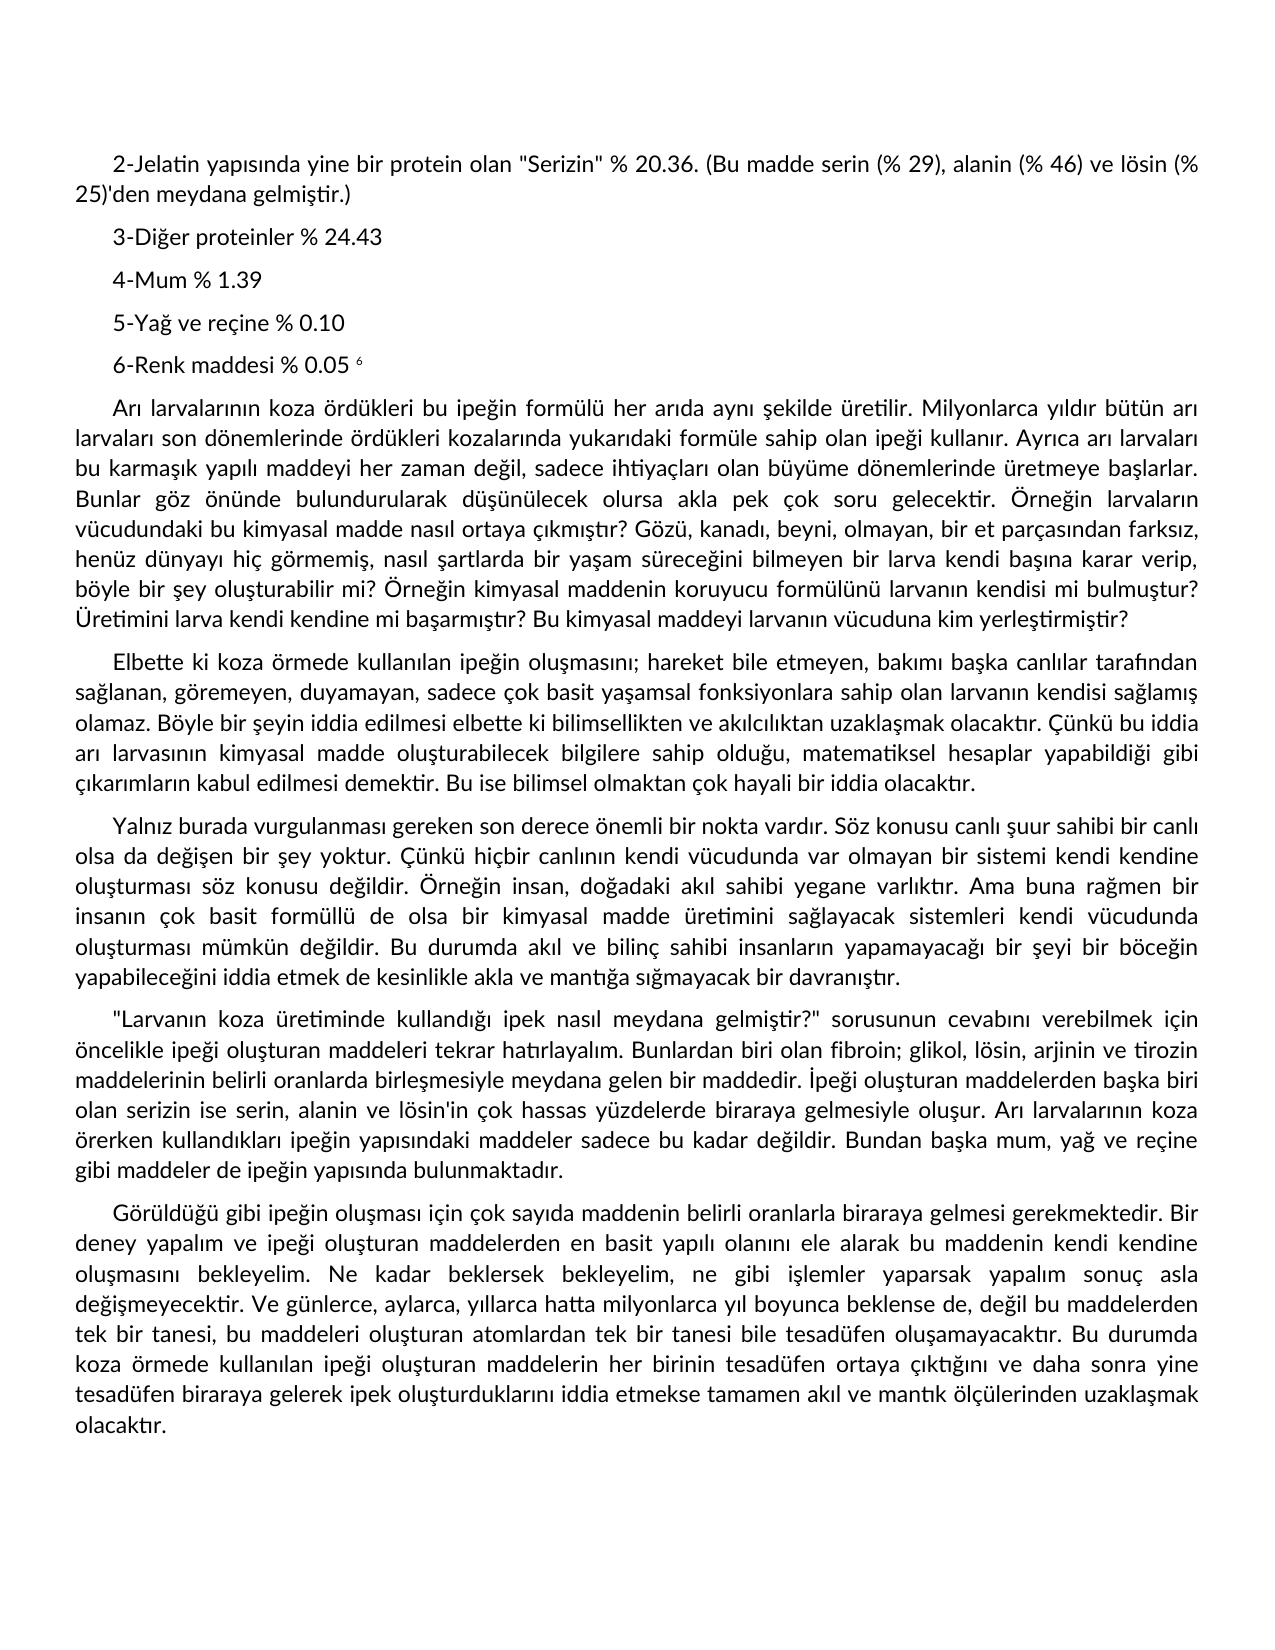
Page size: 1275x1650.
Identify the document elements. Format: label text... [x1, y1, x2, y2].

text Arı larvalarının koza ördükleri bu ipeğin formülü her arıda aynı şekilde üretilir. Milyonlarca yıldır bütün arı larvaları son dönemlerinde ördükleri kozalarında yukarıdaki formüle sahip olan ipeği kullanır. Ayrıca arı larvaları bu karmaşık yapılı maddeyi her zaman değil, sadece ihtiyaçları olan büyüme dönemlerinde üretmeye başlarlar. Bunlar göz önünde bulundurularak düşünülecek olursa akla pek çok soru gelecektir. Örneğin larvaların vücudundaki bu kimyasal madde nasıl ortaya çıkmıştır? Gözü, kanadı, beyni, olmayan, bir et parçasından farksız, henüz dünyayı hiç görmemiş, nasıl şartlarda bir yaşam süreceğini bilmeyen bir larva kendi başına karar verip, böyle bir şey oluşturabilir mi? Örneğin kimyasal maddenin koruyucu formülünü larvanın kendisi mi bulmuştur? Üretimini larva kendi kendine mi başarmıştır? Bu kimyasal maddeyi larvanın vücuduna kim yerleştirmiştir? [75, 394, 1200, 633]
text "Larvanın koza üretiminde kullandığı ipek nasıl meydana gelmiştir?" sorusunun cevabını verebilmek için öncelikle ipeği oluşturan maddeleri tekrar hatırlayalım. Bunlardan biri olan fibroin; glikol, lösin, arjinin ve tirozin maddelerinin belirli oranlarda birleşmesiyle meydana gelen bir maddedir. İpeği oluşturan maddelerden başka biri olan serizin ise serin, alanin ve lösin'in çok hassas yüzdelerde biraraya gelmesiyle oluşur. Arı larvalarının koza örerken kullandıkları ipeğin yapısındaki maddeler sadece bu kadar değildir. Bundan başka mum, yağ ve reçine gibi maddeler de ipeğin yapısında bulunmaktadır. [75, 1005, 1200, 1184]
text 5-Yağ ve reçine % 0.10 [75, 308, 1200, 336]
text 6-Renk maddesi % 0.05 6 [75, 351, 1200, 378]
text 3-Diğer proteinler % 24.43 [75, 223, 1200, 250]
text Yalnız burada vurgulanması gereken son derece önemli bir nokta vardır. Söz konusu canlı şuur sahibi bir canlı olsa da değişen bir şey yoktur. Çünkü hiçbir canlının kendi vücudunda var olmayan bir sistemi kendi kendine oluşturması söz konusu değildir. Örneğin insan, doğadaki akıl sahibi yegane varlıktır. Ama buna rağmen bir insanın çok basit formüllü de olsa bir kimyasal madde üretimini sağlayacak sistemleri kendi vücudunda oluşturması mümkün değildir. Bu durumda akıl ve bilinç sahibi insanların yapamayacağı bir şeyi bir böceğin yapabileceğini iddia etmek de kesinlikle akla ve mantığa sığmayacak bir davranıştır. [75, 811, 1200, 990]
text Elbette ki koza örmede kullanılan ipeğin oluşmasını; hareket bile etmeyen, bakımı başka canlılar tarafından sağlanan, göremeyen, duyamayan, sadece çok basit yaşamsal fonksiyonlara sahip olan larvanın kendisi sağlamış olamaz. Böyle bir şeyin iddia edilmesi elbette ki bilimsellikten ve akılcılıktan uzaklaşmak olacaktır. Çünkü bu iddia arı larvasının kimyasal madde oluşturabilecek bilgilere sahip olduğu, matematiksel hesaplar yapabildiği gibi çıkarımların kabul edilmesi demektir. Bu ise bilimsel olmaktan çok hayali bir iddia olacaktır. [75, 648, 1200, 796]
text Görüldüğü gibi ipeğin oluşması için çok sayıda maddenin belirli oranlarla biraraya gelmesi gerekmektedir. Bir deney yapalım ve ipeği oluşturan maddelerden en basit yapılı olanını ele alarak bu maddenin kendi kendine oluşmasını bekleyelim. Ne kadar beklersek bekleyelim, ne gibi işlemler yaparsak yapalım sonuç asla değişmeyecektir. Ve günlerce, aylarca, yıllarca hatta milyonlarca yıl boyunca beklense de, değil bu maddelerden tek bir tanesi, bu maddeleri oluşturan atomlardan tek bir tanesi bile tesadüfen oluşamayacaktır. Bu durumda koza örmede kullanılan ipeği oluşturan maddelerin her birinin tesadüfen ortaya çıktığını ve daha sonra yine tesadüfen biraraya gelerek ipek oluşturduklarını iddia etmekse tamamen akıl ve mantık ölçülerinden uzaklaşmak olacaktır. [75, 1199, 1200, 1438]
text 4-Mum % 1.39 [75, 266, 1200, 293]
text 2-Jelatin yapısında yine bir protein olan "Serizin" % 20.36. (Bu madde serin (% 29), alanin (% 46) ve lösin (% 25)'den meydana gelmiştir.) [75, 150, 1200, 208]
